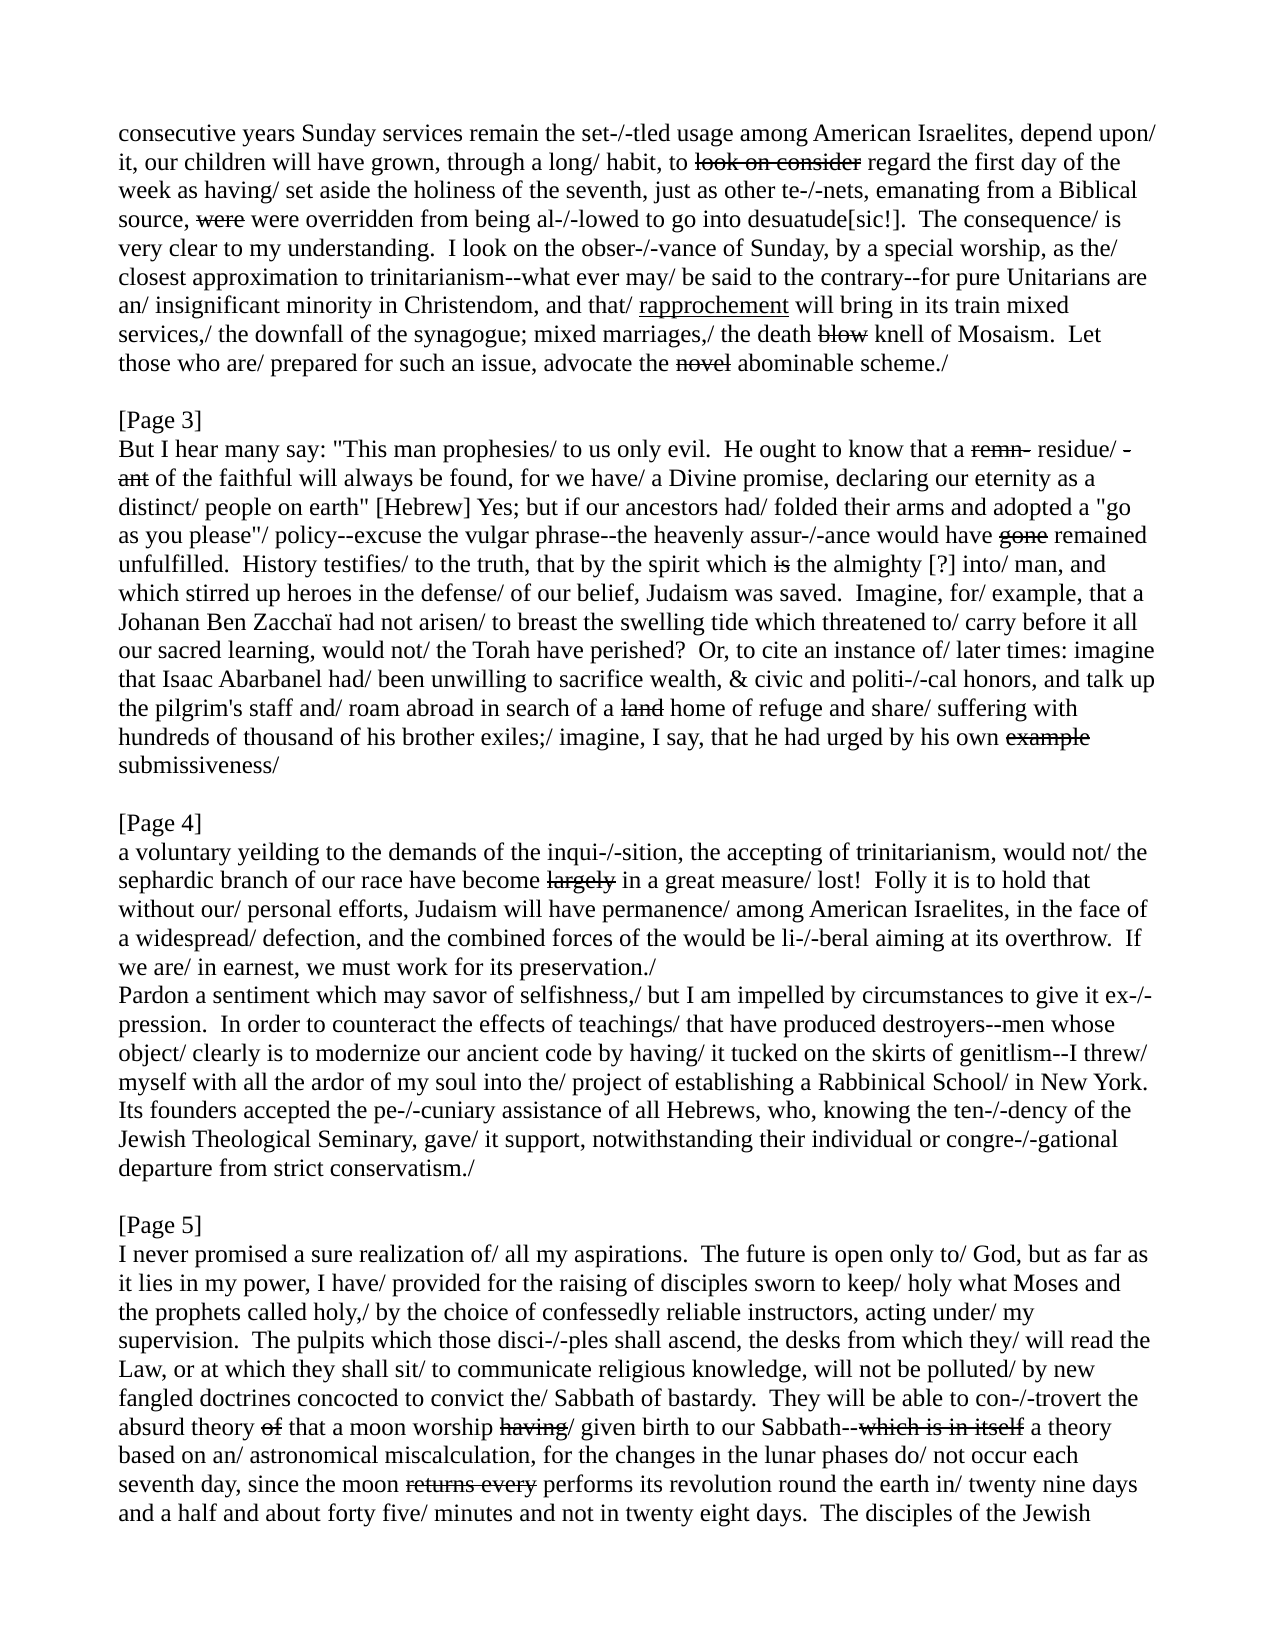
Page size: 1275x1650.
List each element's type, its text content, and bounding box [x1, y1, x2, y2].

text [Page 3] [118, 406, 1157, 434]
text I never promised a sure realization of/ all my aspirations. The future is open only to/ God, but as far as it lies in my power, I have/ provided for the raising of disciples sworn to keep/ holy what Moses and the prophets called holy,/ by the choice of confessedly reliable instructors, acting under/ my supervision. The pulpits which those disci-/-ples shall ascend, the desks from which they/ will read the Law, or at which they shall sit/ to communicate religious knowledge, will not be polluted/ by new fangled doctrines concocted to convict the/ Sabbath of bastardy. They will be able to con-/-trovert the absurd theory of that a moon worship having/ given birth to our Sabbath--which is in itself a theory based on an/ astronomical miscalculation, for the changes in the lunar phases do/ not occur each seventh day, since the moon returns every performs its revolution round the earth in/ twenty nine days and a half and about forty five/ minutes and not in twenty eight days. The disciples of the Jewish [118, 1239, 1157, 1527]
text a voluntary yeilding to the demands of the inqui-/-sition, the accepting of trinitarianism, would not/ the sephardic branch of our race have become largely in a great measure/ lost! Folly it is to hold that without our/ personal efforts, Judaism will have permanence/ among American Israelites, in the face of a widespread/ defection, and the combined forces of the would be li-/-beral aiming at its overthrow. If we are/ in earnest, we must work for its preservation./ [118, 837, 1157, 981]
text [Page 5] [118, 1211, 1157, 1239]
text But I hear many say: "This man prophesies/ to us only evil. He ought to know that a remn- residue/ -ant of the faithful will always be found, for we have/ a Divine promise, declaring our eternity as a distinct/ people on earth" [Hebrew] Yes; but if our ancestors had/ folded their arms and adopted a "go as you please"/ policy--excuse the vulgar phrase--the heavenly assur-/-ance would have gone remained unfulfilled. History testifies/ to the truth, that by the spirit which is the almighty [?] into/ man, and which stirred up heroes in the defense/ of our belief, Judaism was saved. Imagine, for/ example, that a Johanan Ben Zacchaï had not arisen/ to breast the swelling tide which threatened to/ carry before it all our sacred learning, would not/ the Torah have perished? Or, to cite an instance of/ later times: imagine that Isaac Abarbanel had/ been unwilling to sacrifice wealth, & civic and politi-/-cal honors, and talk up the pilgrim's staff and/ roam abroad in search of a land home of refuge and share/ suffering with hundreds of thousand of his brother exiles;/ imagine, I say, that he had urged by his own example submissiveness/ [118, 434, 1157, 779]
text consecutive years Sunday services remain the set-/-tled usage among American Israelites, depend upon/ it, our children will have grown, through a long/ habit, to look on consider regard the first day of the week as having/ set aside the holiness of the seventh, just as other te-/-nets, emanating from a Biblical source, were were overridden from being al-/-lowed to go into desuatude[sic!]. The consequence/ is very clear to my understanding. I look on the obser-/-vance of Sunday, by a special worship, as the/ closest approximation to trinitarianism--what ever may/ be said to the contrary--for pure Unitarians are an/ insignificant minority in Christendom, and that/ rapprochement will bring in its train mixed services,/ the downfall of the synagogue; mixed marriages,/ the death blow knell of Mosaism. Let those who are/ prepared for such an issue, advocate the novel abominable scheme./ [118, 118, 1157, 377]
text [Page 4] [118, 808, 1157, 837]
text Pardon a sentiment which may savor of selfishness,/ but I am impelled by circumstances to give it ex-/-pression. In order to counteract the effects of teachings/ that have produced destroyers--men whose object/ clearly is to modernize our ancient code by having/ it tucked on the skirts of genitlism--I threw/ myself with all the ardor of my soul into the/ project of establishing a Rabbinical School/ in New York. Its founders accepted the pe-/-cuniary assistance of all Hebrews, who, knowing the ten-/-dency of the Jewish Theological Seminary, gave/ it support, notwithstanding their individual or congre-/-gational departure from strict conservatism./ [118, 981, 1157, 1182]
